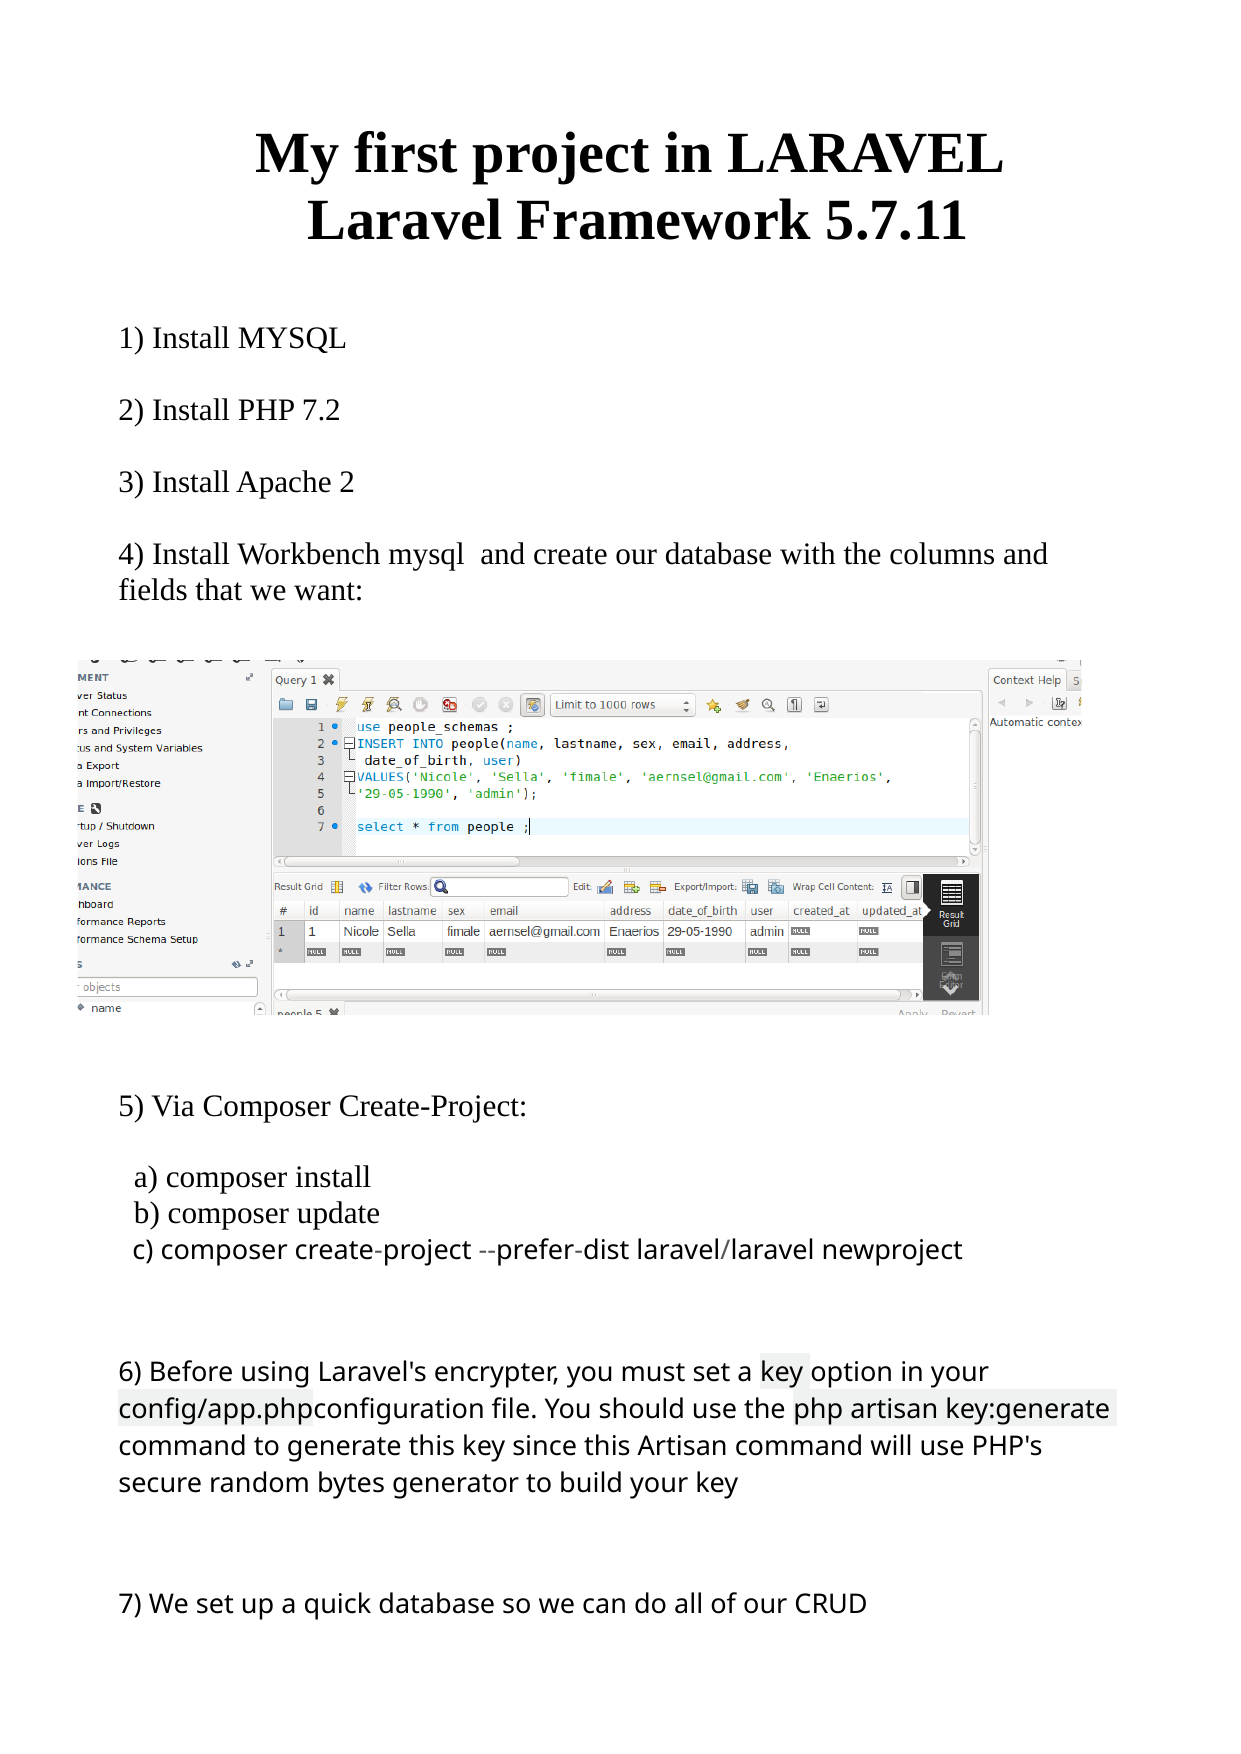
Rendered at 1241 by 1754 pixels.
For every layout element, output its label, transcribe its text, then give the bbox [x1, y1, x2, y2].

text Laravel Framework 5.7.11 [118, 185, 1122, 252]
text 2) Install PHP 7.2 [118, 391, 1122, 427]
text c) composer create-project --prefer-dist laravel/laravel newproject [118, 1231, 1122, 1267]
text 3) Install Apache 2 [118, 463, 1122, 499]
text 4) Install Workbench mysql and create our database with the columns and fields that we want: [118, 535, 1122, 607]
picture [77, 660, 1082, 1015]
text 7) We set up a quick database so we can do all of our CRUD [118, 1585, 1122, 1622]
text a) composer install [118, 1159, 1122, 1195]
text 6) Before using Laravel's encrypter, you must set a key option in your config/app.phpconfiguration file. You should use the php artisan key:generate command to generate this key since this Artisan command will use PHP's secure random bytes generator to build your key [118, 1352, 1122, 1500]
text 1) Install MYSQL [118, 319, 1122, 355]
text 5) Via Composer Create-Project: [118, 1087, 1122, 1123]
text b) composer update [118, 1195, 1122, 1231]
text My first project in LARAVEL [118, 118, 1122, 185]
